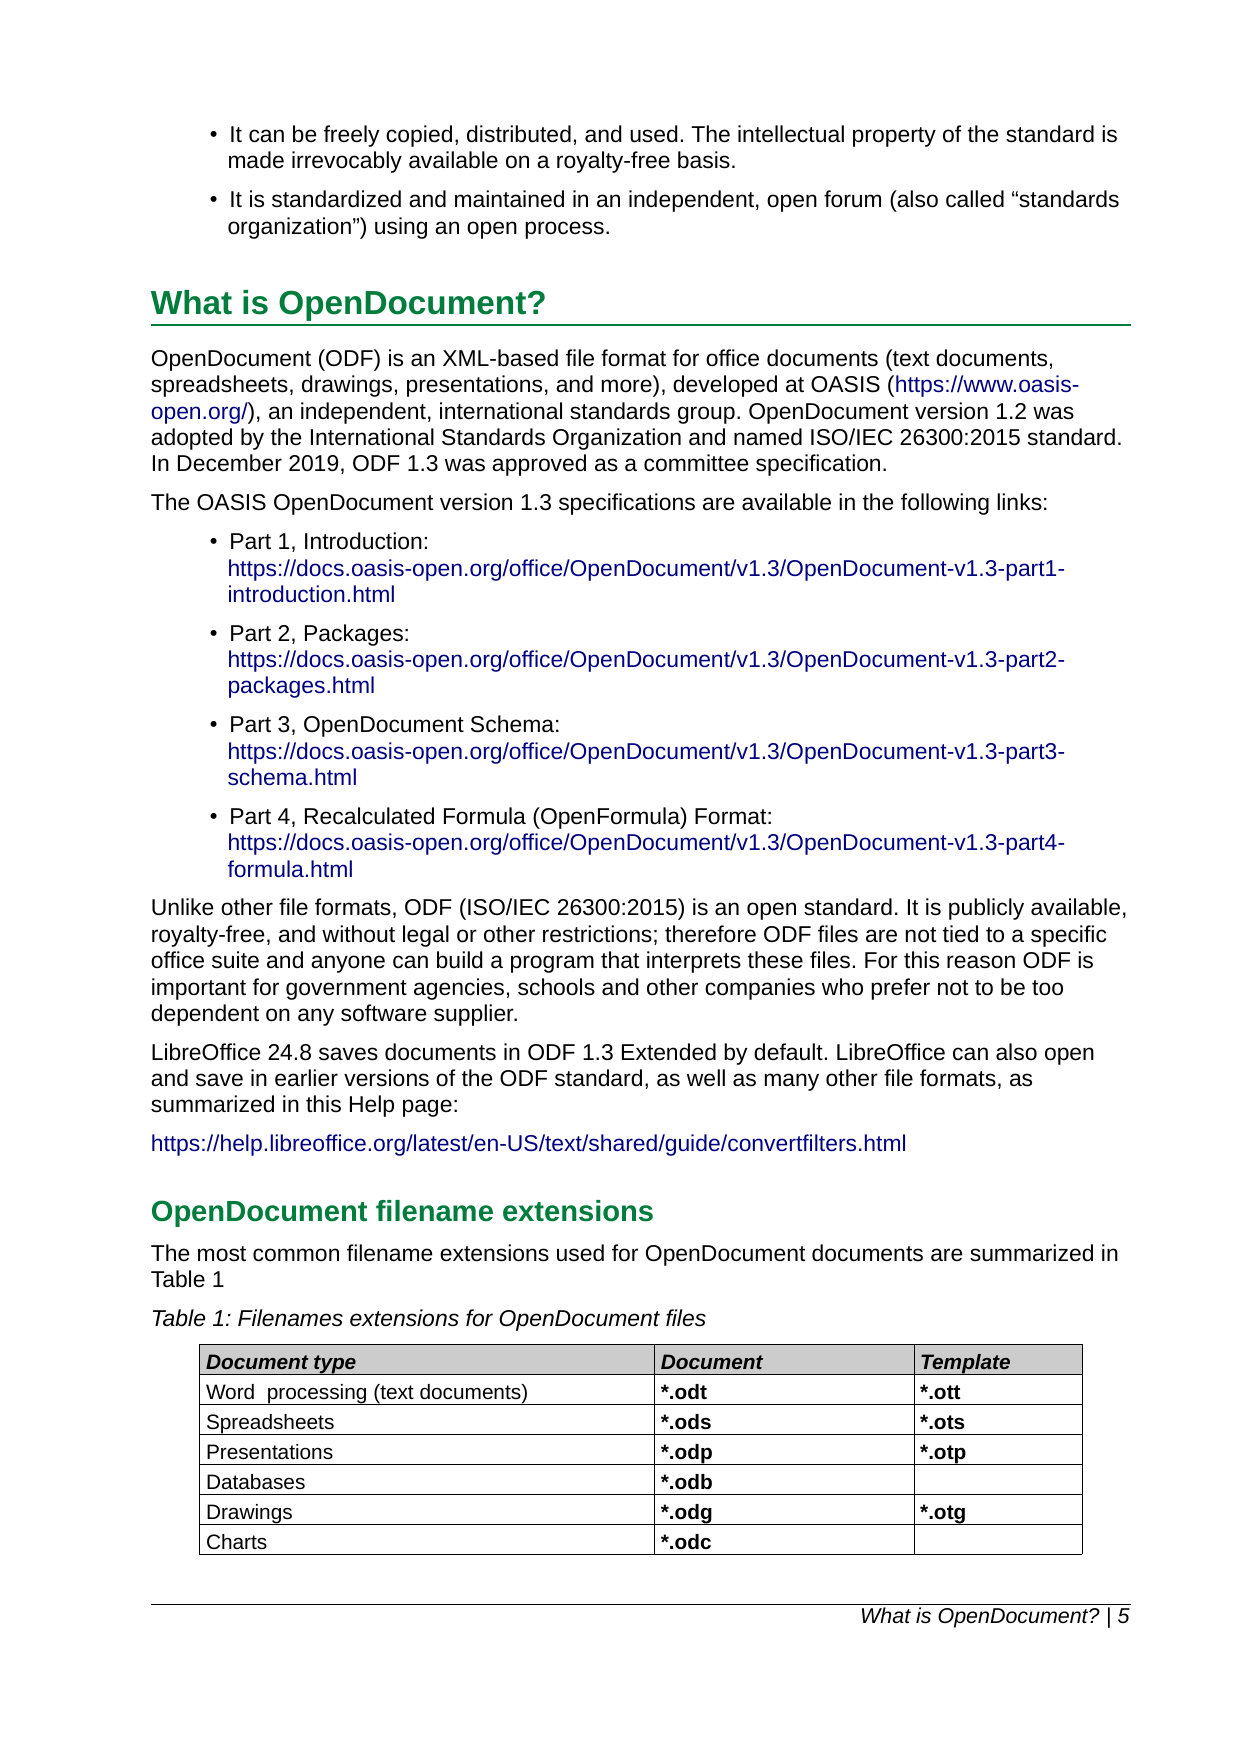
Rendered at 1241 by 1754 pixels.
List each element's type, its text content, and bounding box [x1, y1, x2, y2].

table_header ‍Document [655, 1345, 914, 1374]
list Part 4, Recalculated Formula (OpenFormula) Format: https://docs.oasis-open.org/office/OpenDocument/v1.3/OpenDocument-v1.3-part4-formula.html [209, 803, 1131, 882]
subtitle What is OpenDocument? [151, 283, 1131, 324]
table_cell ‍*.otg [915, 1495, 1082, 1524]
table_cell *.odp [655, 1435, 914, 1464]
table_cell Presentations [200, 1435, 654, 1464]
table_header ‍Document type [200, 1345, 654, 1374]
text Unlike other file formats, ODF (ISO/IEC 26300:2015) is an open standard. It is publicly available, royalty-free, and without legal or other restrictions; therefore ODF files are not tied to a specific office suite and anyone can build a program that interprets these files. For this reason ODF is important for government agencies, schools and other companies who prefer not to be too dependent on any software supplier. [151, 894, 1131, 1026]
table_cell *.ods [655, 1405, 914, 1434]
table_cell Spreadsheets [200, 1405, 654, 1434]
table_cell Databases [200, 1465, 654, 1494]
table_cell *.odt [655, 1375, 914, 1404]
list The most common filename extensions used for OpenDocument documents are summarized in Table 1 [151, 1240, 1131, 1292]
list Part 1, Introduction: https://docs.oasis-open.org/office/OpenDocument/v1.3/OpenDocument-v1.3-part1-introduction.html [209, 528, 1131, 607]
table_cell Word processing (text documents) [200, 1375, 654, 1404]
subtitle OpenDocument filename extensions [151, 1194, 1131, 1227]
table_cell Charts [200, 1525, 654, 1554]
text LibreOffice 24.8 saves documents in ODF 1.3 Extended by default. LibreOffice can also open and save in earlier versions of the ODF standard, as well as many other file formats, as summarized in this Help page: [151, 1039, 1131, 1118]
table_cell *.odc [655, 1525, 914, 1554]
table_cell *.odb [655, 1465, 914, 1494]
list Part 2, Packages: https://docs.oasis-open.org/office/OpenDocument/v1.3/OpenDocument-v1.3-part2-packages.html [209, 620, 1131, 699]
table_cell ‍ [915, 1525, 1082, 1554]
table_cell *.odg [655, 1495, 914, 1524]
table_cell ‍*.ott [915, 1375, 1082, 1404]
text The OASIS OpenDocument version 1.3 specifications are available in the following links: [151, 489, 1131, 516]
table_cell ‍ [915, 1465, 1082, 1494]
table_cell Drawings [200, 1495, 654, 1524]
list Part 3, OpenDocument Schema: https://docs.oasis-open.org/office/OpenDocument/v1.3/OpenDocument-v1.3-part3-schema.html [209, 711, 1131, 790]
list It is standardized and maintained in an independent, open forum (also called “standards organization”) using an open process. [209, 186, 1131, 239]
text Table 1: Filenames extensions for OpenDocument files [151, 1305, 1131, 1331]
table_cell ‍*.otp [915, 1435, 1082, 1464]
list It can be freely copied, distributed, and used. The intellectual property of the standard is made irrevocably available on a royalty-free basis. [209, 121, 1131, 174]
text https://help.libreoffice.org/latest/en-US/text/shared/guide/convertfilters.html [151, 1130, 1131, 1157]
table_header ‍Template [915, 1345, 1082, 1374]
table_cell ‍*.ots [915, 1405, 1082, 1434]
text OpenDocument (ODF) is an XML-based file format for office documents (text documents, spreadsheets, drawings, presentations, and more), developed at OASIS (https://www.oasis-open.org/), an independent, international standards group. OpenDocument version 1.2 was adopted by the International Standards Organization and named ISO/IEC 26300:2015 standard. In December 2019, ODF 1.3 was approved as a committee specification. [151, 345, 1131, 477]
